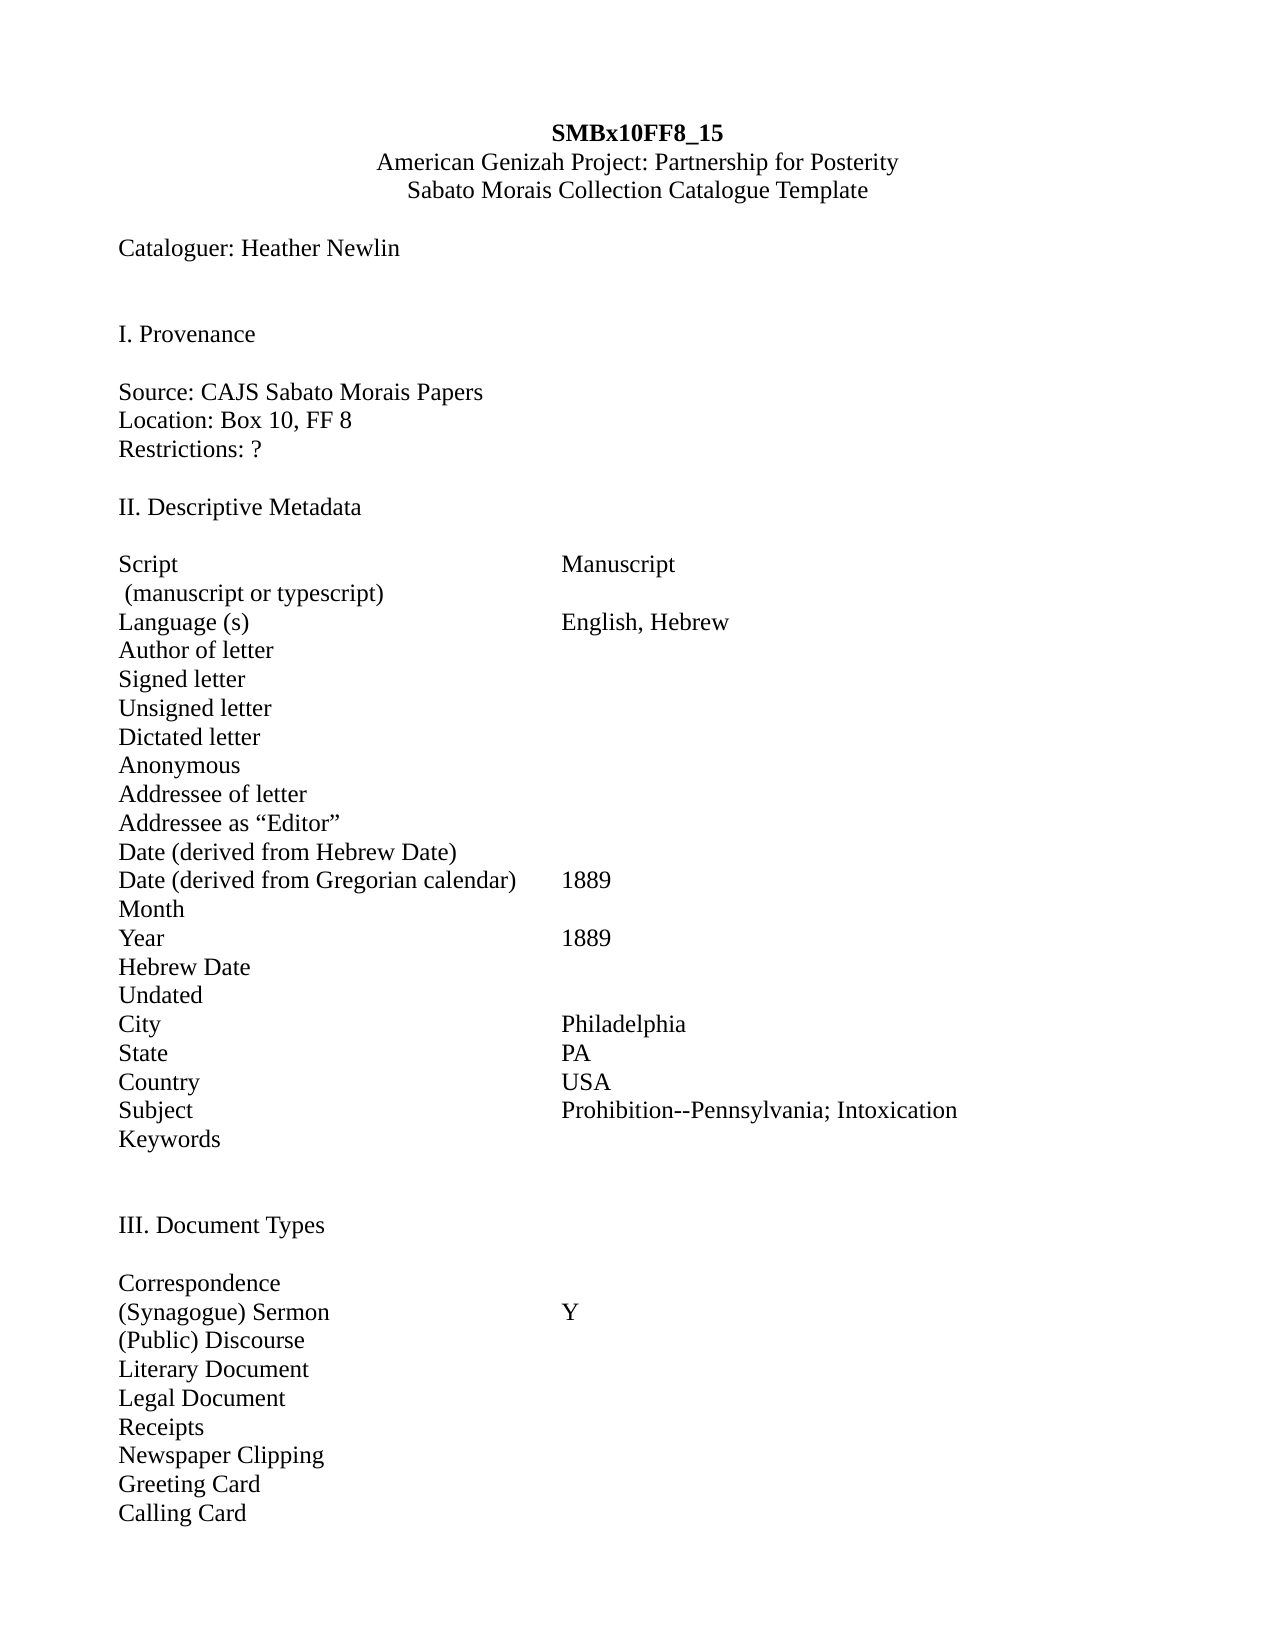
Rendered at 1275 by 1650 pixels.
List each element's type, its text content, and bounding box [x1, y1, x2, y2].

text II. Descriptive Metadata [118, 492, 1157, 521]
text Hebrew Date [118, 952, 1157, 981]
text Dictated letter [118, 722, 1157, 751]
text City Philadelphia [118, 1009, 1157, 1038]
text Calling Card [118, 1498, 1157, 1527]
text Subject Prohibition--Pennsylvania; Intoxication [118, 1096, 1157, 1124]
text Author of letter [118, 636, 1157, 664]
text Newspaper Clipping [118, 1441, 1157, 1469]
text Date (derived from Gregorian calendar) 1889 [118, 866, 1157, 894]
text State PA [118, 1038, 1157, 1067]
text Undated [118, 981, 1157, 1009]
text Correspondence [118, 1268, 1157, 1297]
text Literary Document [118, 1354, 1157, 1383]
text Date (derived from Hebrew Date) [118, 837, 1157, 866]
text (Public) Discourse [118, 1326, 1157, 1354]
text American Genizah Project: Partnership for Posterity [118, 147, 1157, 176]
text Year 1889 [118, 923, 1157, 952]
text Sabato Morais Collection Catalogue Template [118, 176, 1157, 204]
text Receipts [118, 1412, 1157, 1441]
text Cataloguer: Heather Newlin [118, 233, 1157, 262]
text Signed letter [118, 664, 1157, 693]
text Addressee of letter [118, 779, 1157, 808]
text Script Manuscript [118, 549, 1157, 578]
text (Synagogue) Sermon Y [118, 1297, 1157, 1326]
text Location: Box 10, FF 8 [118, 406, 1157, 434]
text Anonymous [118, 751, 1157, 779]
text III. Document Types [118, 1211, 1157, 1239]
text Keywords [118, 1124, 1157, 1153]
text (manuscript or typescript) [118, 578, 1157, 607]
text Restrictions: ? [118, 434, 1157, 463]
text Month [118, 894, 1157, 923]
text Country USA [118, 1067, 1157, 1096]
text Legal Document [118, 1383, 1157, 1412]
text Greeting Card [118, 1469, 1157, 1498]
text SMBx10FF8_15 [118, 118, 1157, 147]
text Language (s) English, Hebrew [118, 607, 1157, 636]
text Addressee as “Editor” [118, 808, 1157, 837]
text Source: CAJS Sabato Morais Papers [118, 377, 1157, 406]
text I. Provenance [118, 319, 1157, 348]
text Unsigned letter [118, 693, 1157, 722]
